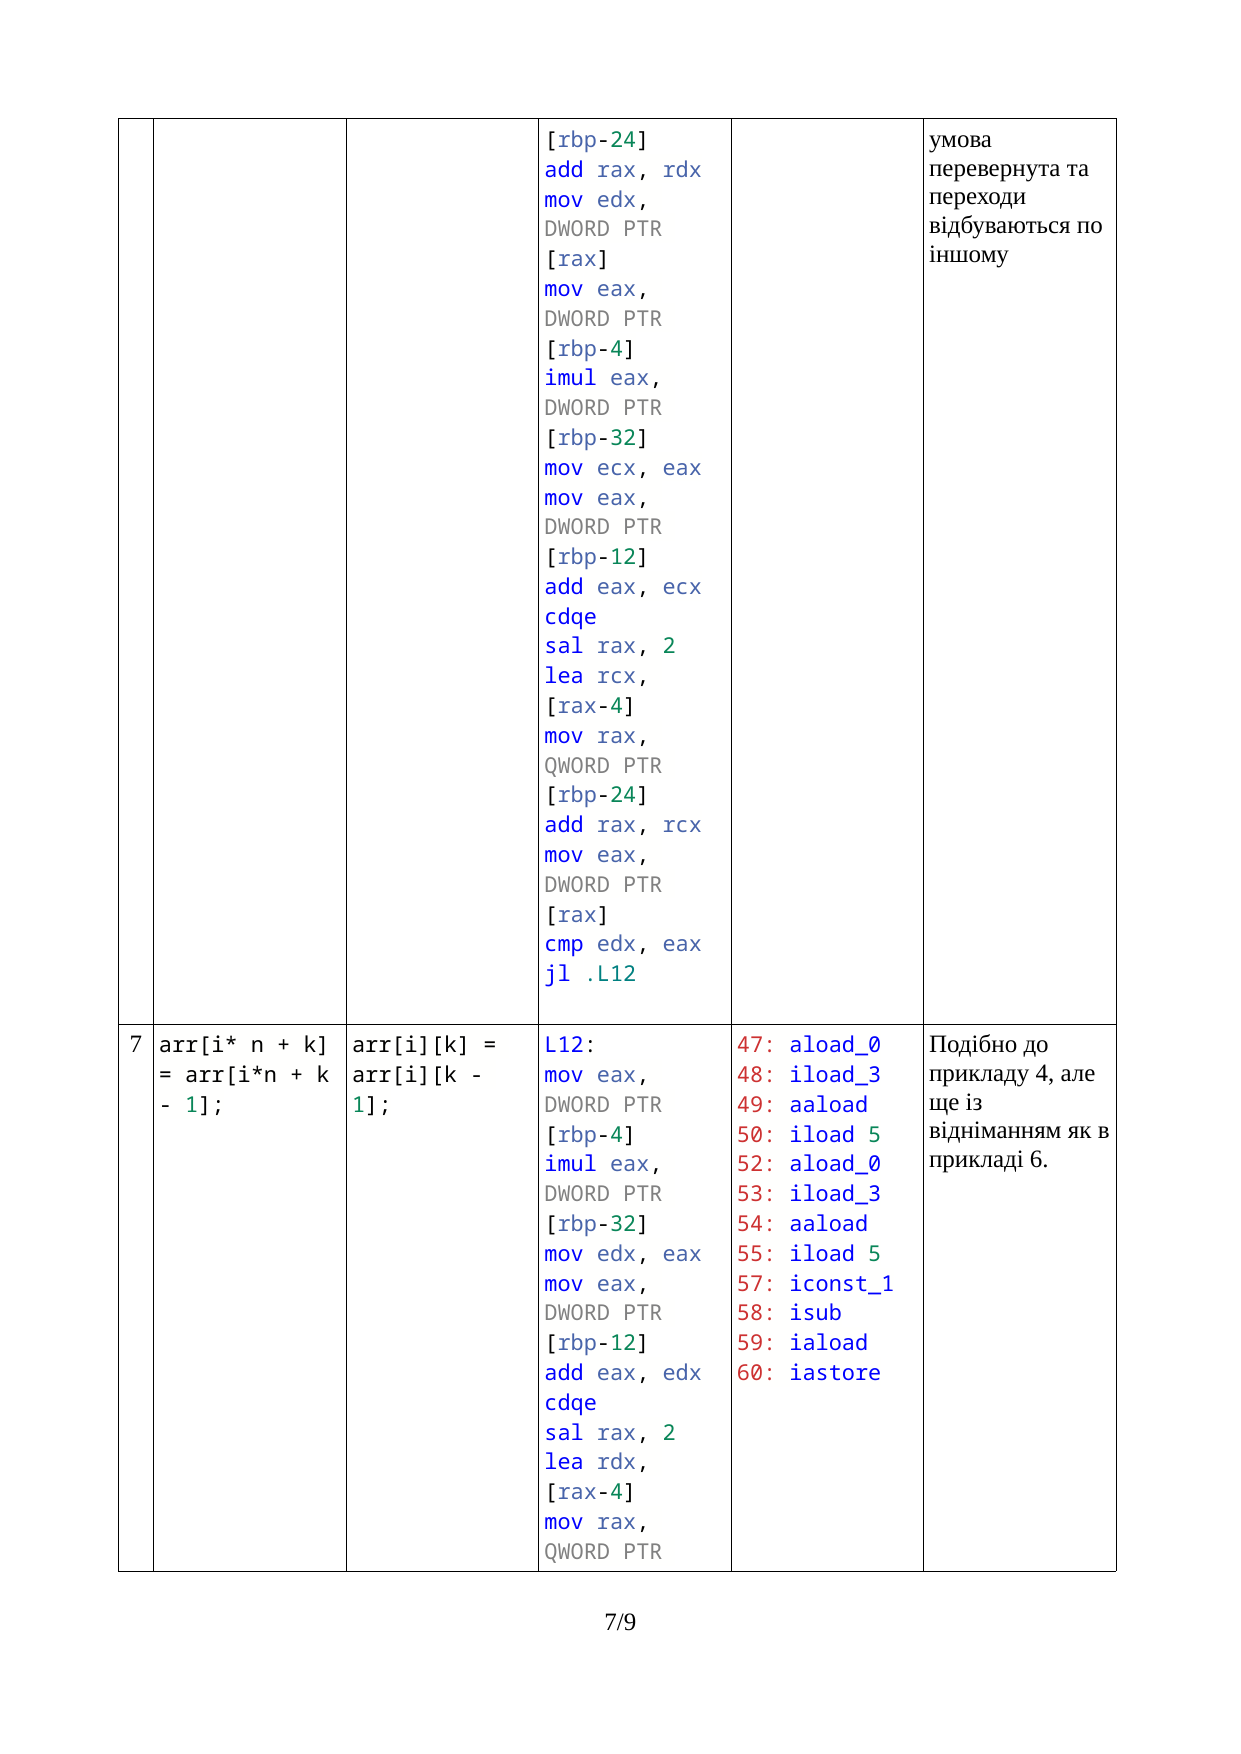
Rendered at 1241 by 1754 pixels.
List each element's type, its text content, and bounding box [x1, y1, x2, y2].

table_cell [154, 119, 346, 1023]
table_cell L12: mov eax, DWORD PTR [rbp-4] imul eax, DWORD PTR [rbp-32] mov edx, eax mov eax, DWORD PTR [rbp-12] add eax, edx cdqe sal rax, 2 lea rdx, [rax-4] mov rax, QWORD PTR [539, 1025, 731, 1571]
table_cell 47: aload_0 48: iload_3 49: aaload 50: iload 5 52: aload_0 53: iload_3 54: aaload 55: iload 5 57: iconst_1 58: isub 59: iaload 60: iastore [732, 1025, 923, 1571]
table_cell 7 [119, 1025, 153, 1571]
table_cell Подібно до прикладу 4, але ще із відніманням як в прикладі 6. [924, 1025, 1116, 1571]
table_cell [rbp-24] add rax, rdx mov edx, DWORD PTR [rax] mov eax, DWORD PTR [rbp-4] imul eax, DWORD PTR [rbp-32] mov ecx, eax mov eax, DWORD PTR [rbp-12] add eax, ecx cdqe sal rax, 2 lea rcx, [rax-4] mov rax, QWORD PTR [rbp-24] add rax, rcx mov eax, DWORD PTR [rax] cmp edx, eax jl .L12 [539, 119, 731, 1023]
table_cell arr[i][k] = arr[i][k - 1]; [347, 1025, 538, 1571]
table_cell [732, 119, 923, 1023]
table_cell [347, 119, 538, 1023]
table_cell [119, 119, 153, 1023]
table_cell arr[i* n + k] = arr[i*n + k - 1]; [154, 1025, 346, 1571]
table_cell умова перевернута та переходи відбуваються по іншому [924, 119, 1116, 1023]
